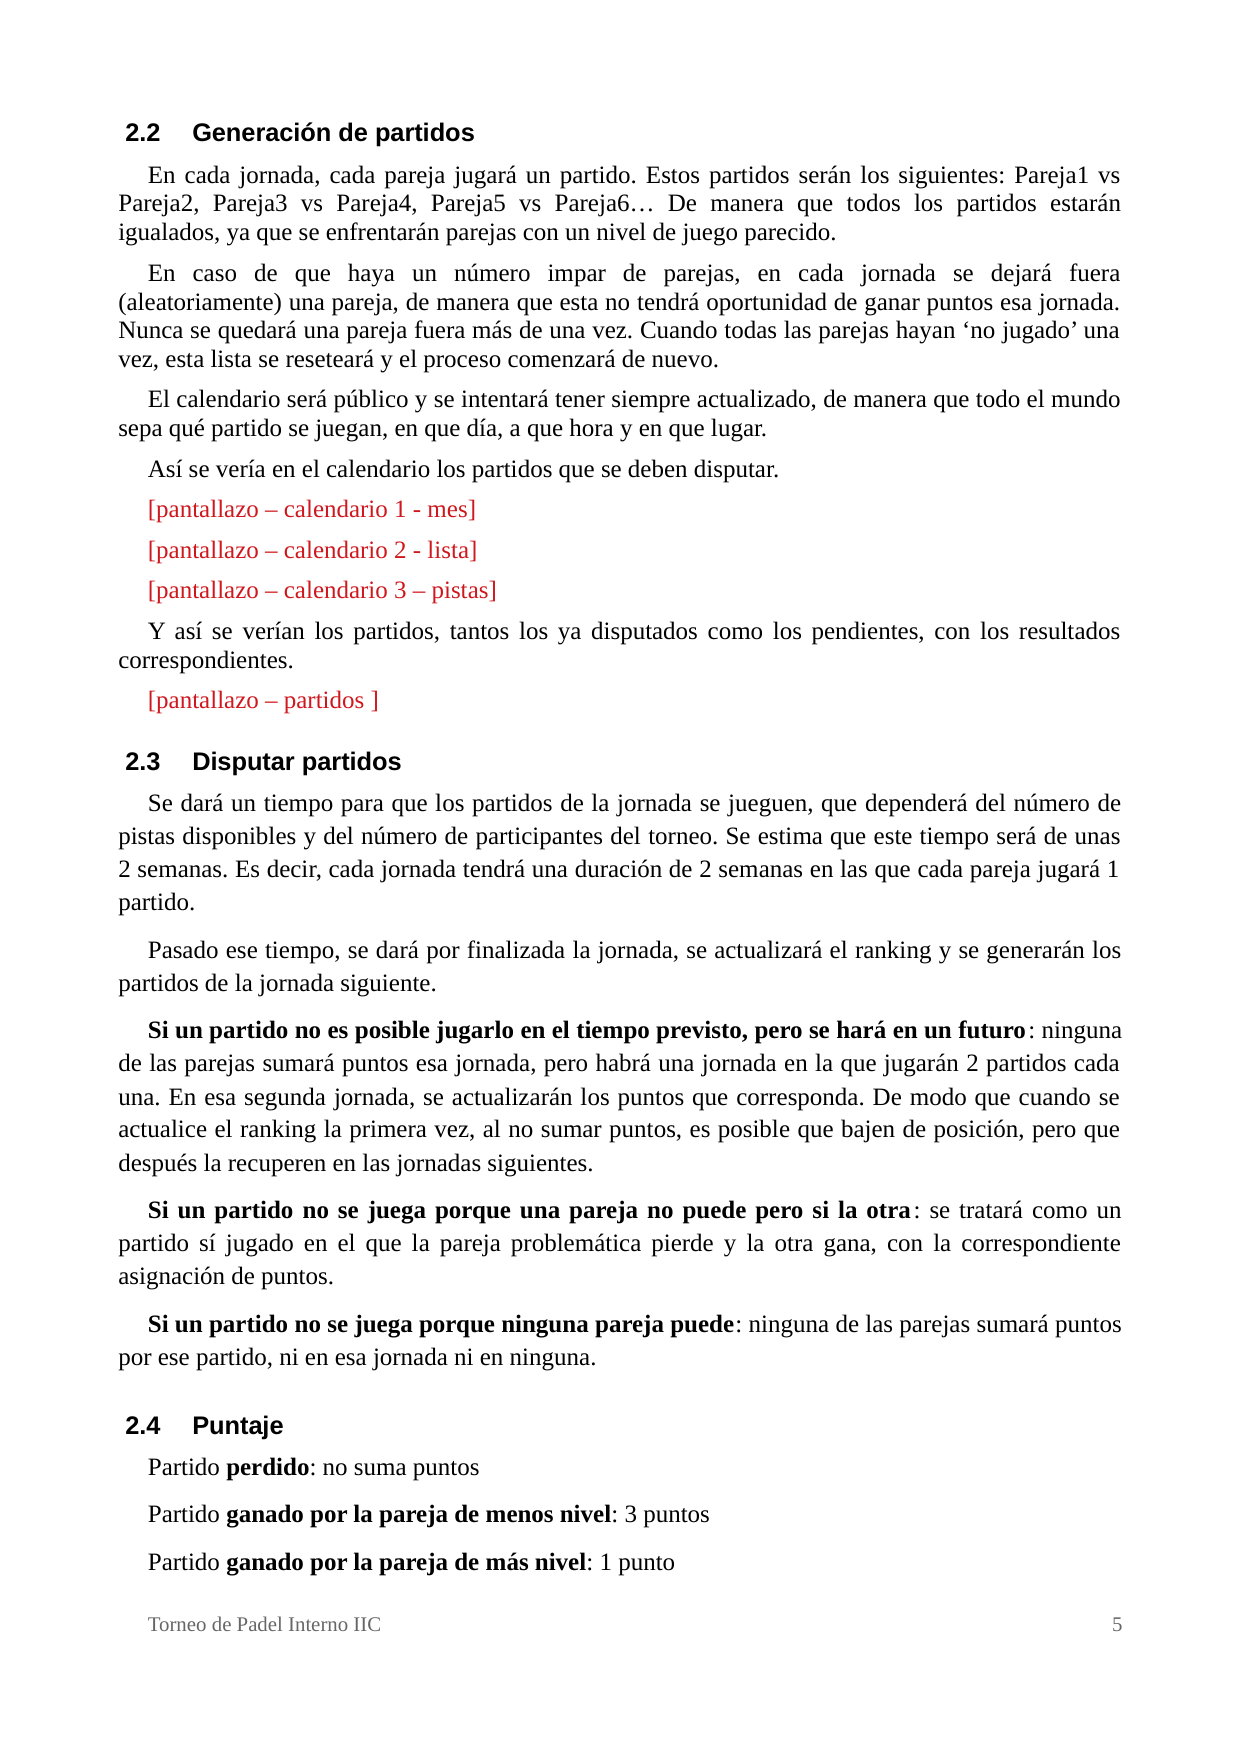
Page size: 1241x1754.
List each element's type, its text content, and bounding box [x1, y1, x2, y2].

text Pasado ese tiempo, se dará por finalizada la jornada, se actualizará el ranking y se generarán los partidos de la jornada siguiente. [118, 935, 1122, 997]
text [pantallazo – calendario 1 - mes] [118, 494, 1122, 523]
text [pantallazo – calendario 3 – pistas] [118, 575, 1122, 604]
text [pantallazo – calendario 2 - lista] [118, 535, 1122, 564]
text Y así se verían los partidos, tantos los ya disputados como los pendientes, con los resultados correspondientes. [118, 616, 1122, 673]
text Se dará un tiempo para que los partidos de la jornada se jueguen, que dependerá del número de pistas disponibles y del número de participantes del torneo. Se estima que este tiempo será de unas 2 semanas. Es decir, cada jornada tendrá una duración de 2 semanas en las que cada pareja jugará 1 partido. [118, 788, 1122, 916]
subtitle Disputar partidos [118, 747, 1122, 776]
text Si un partido no se juega porque una pareja no puede pero si la otra: se tratará como un partido sí jugado en el que la pareja problemática pierde y la otra gana, con la correspondiente asignación de puntos. [118, 1195, 1122, 1290]
subtitle Generación de partidos [118, 118, 1122, 147]
text Así se vería en el calendario los partidos que se deben disputar. [118, 454, 1122, 483]
text Si un partido no es posible jugarlo en el tiempo previsto, pero se hará en un futuro: ninguna de las parejas sumará puntos esa jornada, pero habrá una jornada en la que jugarán 2 partidos cada una. En esa segunda jornada, se actualizarán los puntos que corresponda. De modo que cuando se actualice el ranking la primera vez, al no sumar puntos, es posible que bajen de posición, pero que después la recuperen en las jornadas siguientes. [118, 1016, 1122, 1176]
text Si un partido no se juega porque ninguna pareja puede: ninguna de las parejas sumará puntos por ese partido, ni en esa jornada ni en ninguna. [118, 1309, 1122, 1371]
text Partido ganado por la pareja de menos nivel: 3 puntos [118, 1499, 1122, 1528]
text En cada jornada, cada pareja jugará un partido. Estos partidos serán los siguientes: Pareja1 vs Pareja2, Pareja3 vs Pareja4, Pareja5 vs Pareja6… De manera que todos los partidos estarán igualados, ya que se enfrentarán parejas con un nivel de juego parecido. [118, 160, 1122, 246]
text Partido perdido: no suma puntos [118, 1452, 1122, 1481]
text En caso de que haya un número impar de parejas, en cada jornada se dejará fuera (aleatoriamente) una pareja, de manera que esta no tendrá oportunidad de ganar puntos esa jornada. Nunca se quedará una pareja fuera más de una vez. Cuando todas las parejas hayan ‘no jugado’ una vez, esta lista se reseteará y el proceso comenzará de nuevo. [118, 258, 1122, 373]
subtitle Puntaje [118, 1410, 1122, 1439]
text Partido ganado por la pareja de más nivel: 1 punto [118, 1547, 1122, 1576]
text El calendario será público y se intentará tener siempre actualizado, de manera que todo el mundo sepa qué partido se juegan, en que día, a que hora y en que lugar. [118, 384, 1122, 442]
text [pantallazo – partidos ] [118, 685, 1122, 714]
